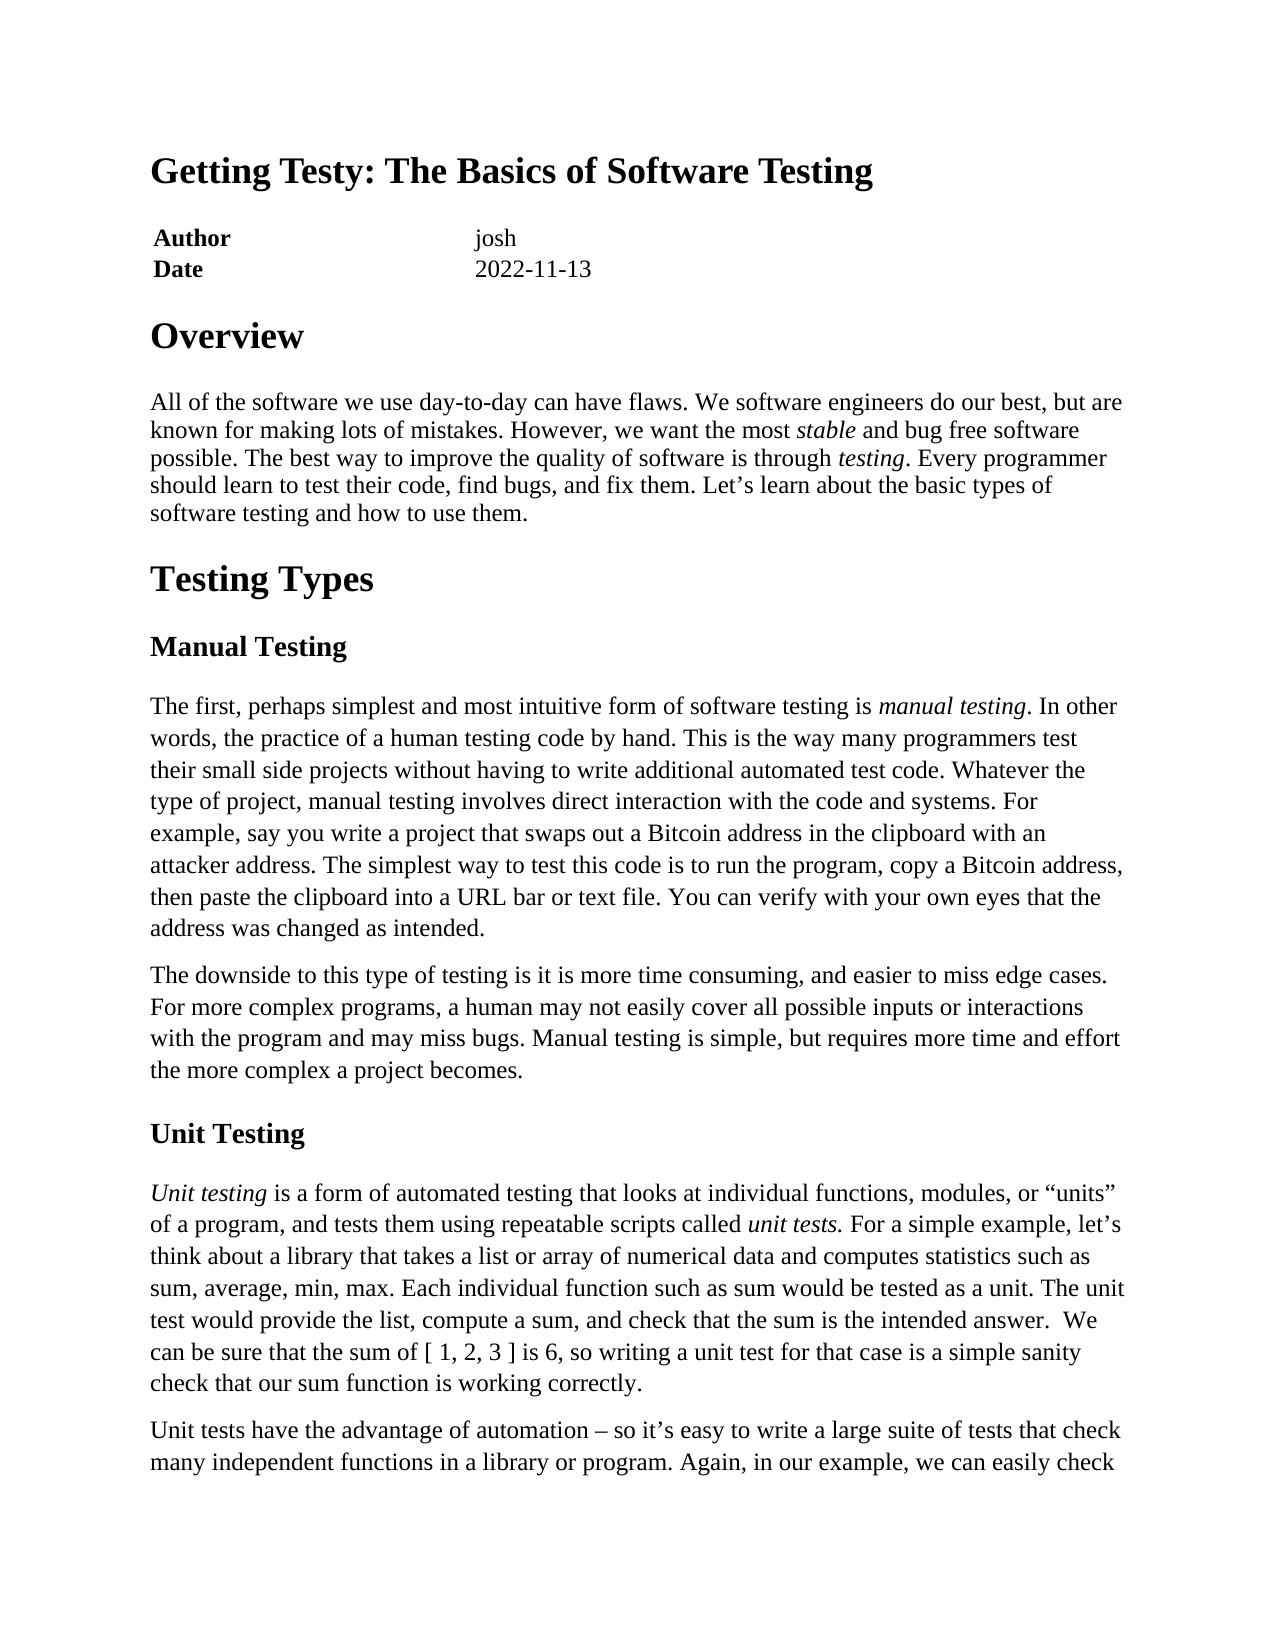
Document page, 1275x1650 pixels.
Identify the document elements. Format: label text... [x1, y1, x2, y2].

subtitle Manual Testing [150, 631, 1125, 663]
subtitle Getting Testy: The Basics of Software Testing [150, 150, 1125, 192]
text Unit testing is a form of automated testing that looks at individual functions, modules, or “units” of a program, and tests them using repeatable scripts called unit tests. For a simple example, let’s think about a library that takes a list or array of numerical data and computes statistics such as sum, average, min, max. Each individual function such as sum would be tested as a unit. The unit test would provide the list, compute a sum, and check that the sum is the intended answer. We can be sure that the sum of [ 1, 2, 3 ] is 6, so writing a unit test for that case is a simple sanity check that our sum function is working correctly. [150, 1179, 1125, 1397]
table_cell 2022-11-13 [473, 254, 1127, 284]
subtitle Unit Testing [150, 1117, 1125, 1149]
table_cell Date [152, 254, 473, 284]
text The downside to this type of testing is it is more time consuming, and easier to miss edge cases. For more complex programs, a human may not easily cover all possible inputs or interactions with the program and may miss bugs. Manual testing is simple, but requires more time and effort the more complex a project becomes. [150, 961, 1125, 1084]
subtitle Testing Types [150, 558, 1125, 599]
table_header josh [473, 223, 1127, 253]
text All of the software we use day-to-day can have flaws. We software engineers do our best, but are known for making lots of mistakes. However, we want the most stable and bug free software possible. The best way to improve the quality of software is through testing. Every programmer should learn to test their code, find bugs, and fix them. Let’s learn about the basic types of software testing and how to use them. [150, 388, 1125, 527]
table_header Author [152, 223, 473, 253]
text Unit tests have the advantage of automation – so it’s easy to write a large suite of tests that check many independent functions in a library or program. Again, in our example, we can easily check [150, 1416, 1125, 1475]
text The first, perhaps simplest and most intuitive form of software testing is manual testing. In other words, the practice of a human testing code by hand. This is the way many programmers test their small side projects without having to write additional automated test code. Whatever the type of project, manual testing involves direct interaction with the code and systems. For example, say you write a project that swaps out a Bitcoin address in the clipboard with an attacker address. The simplest way to test this code is to run the program, copy a Bitcoin address, then paste the clipboard into a URL bar or text file. You can verify with your own eyes that the address was changed as intended. [150, 692, 1125, 942]
subtitle Overview [150, 316, 1125, 357]
